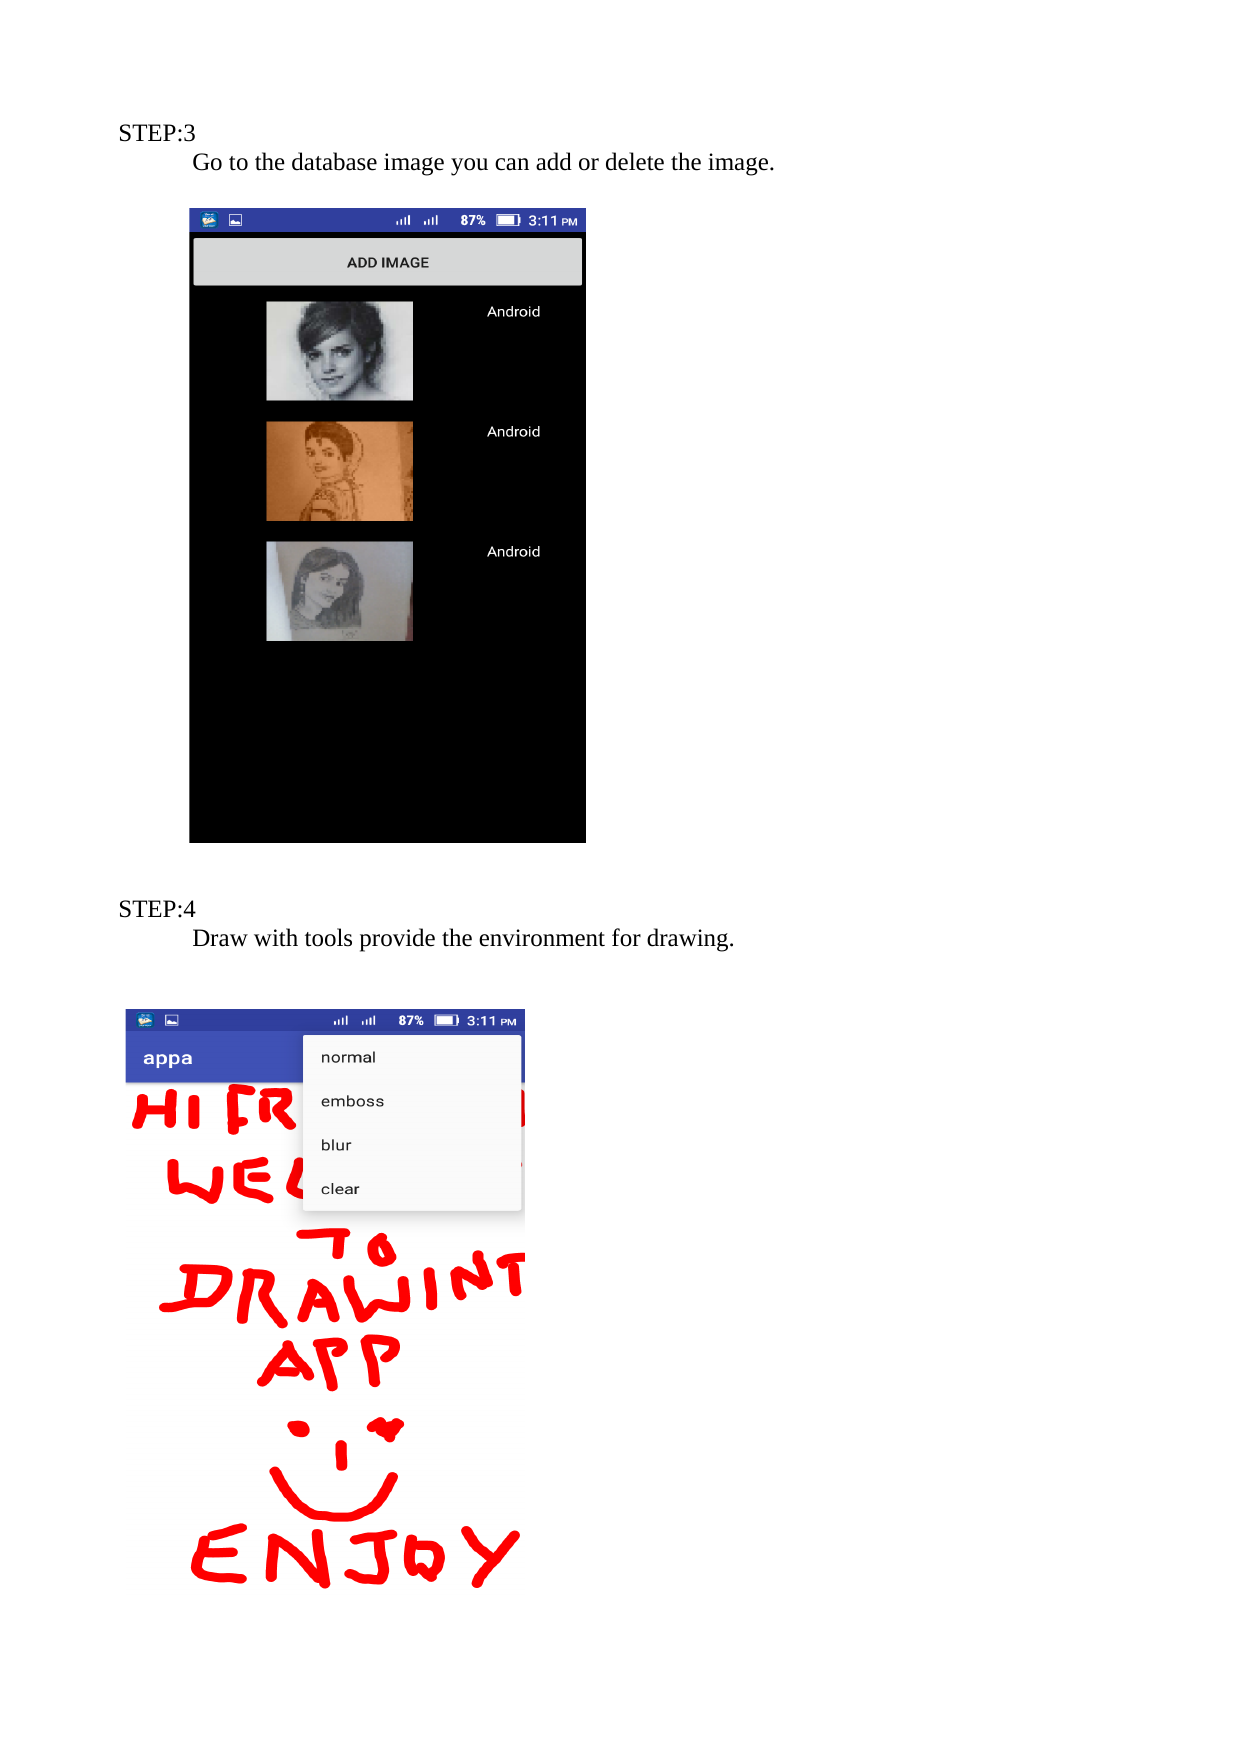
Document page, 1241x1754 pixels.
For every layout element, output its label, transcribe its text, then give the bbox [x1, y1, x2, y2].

text STEP:3 [118, 118, 1122, 147]
text Draw with tools provide the environment for drawing. [118, 923, 1122, 952]
text Go to the database image you can add or delete the image. [118, 147, 1122, 176]
text STEP:4 [118, 894, 1122, 923]
picture [125, 1009, 525, 1595]
picture [189, 208, 586, 843]
